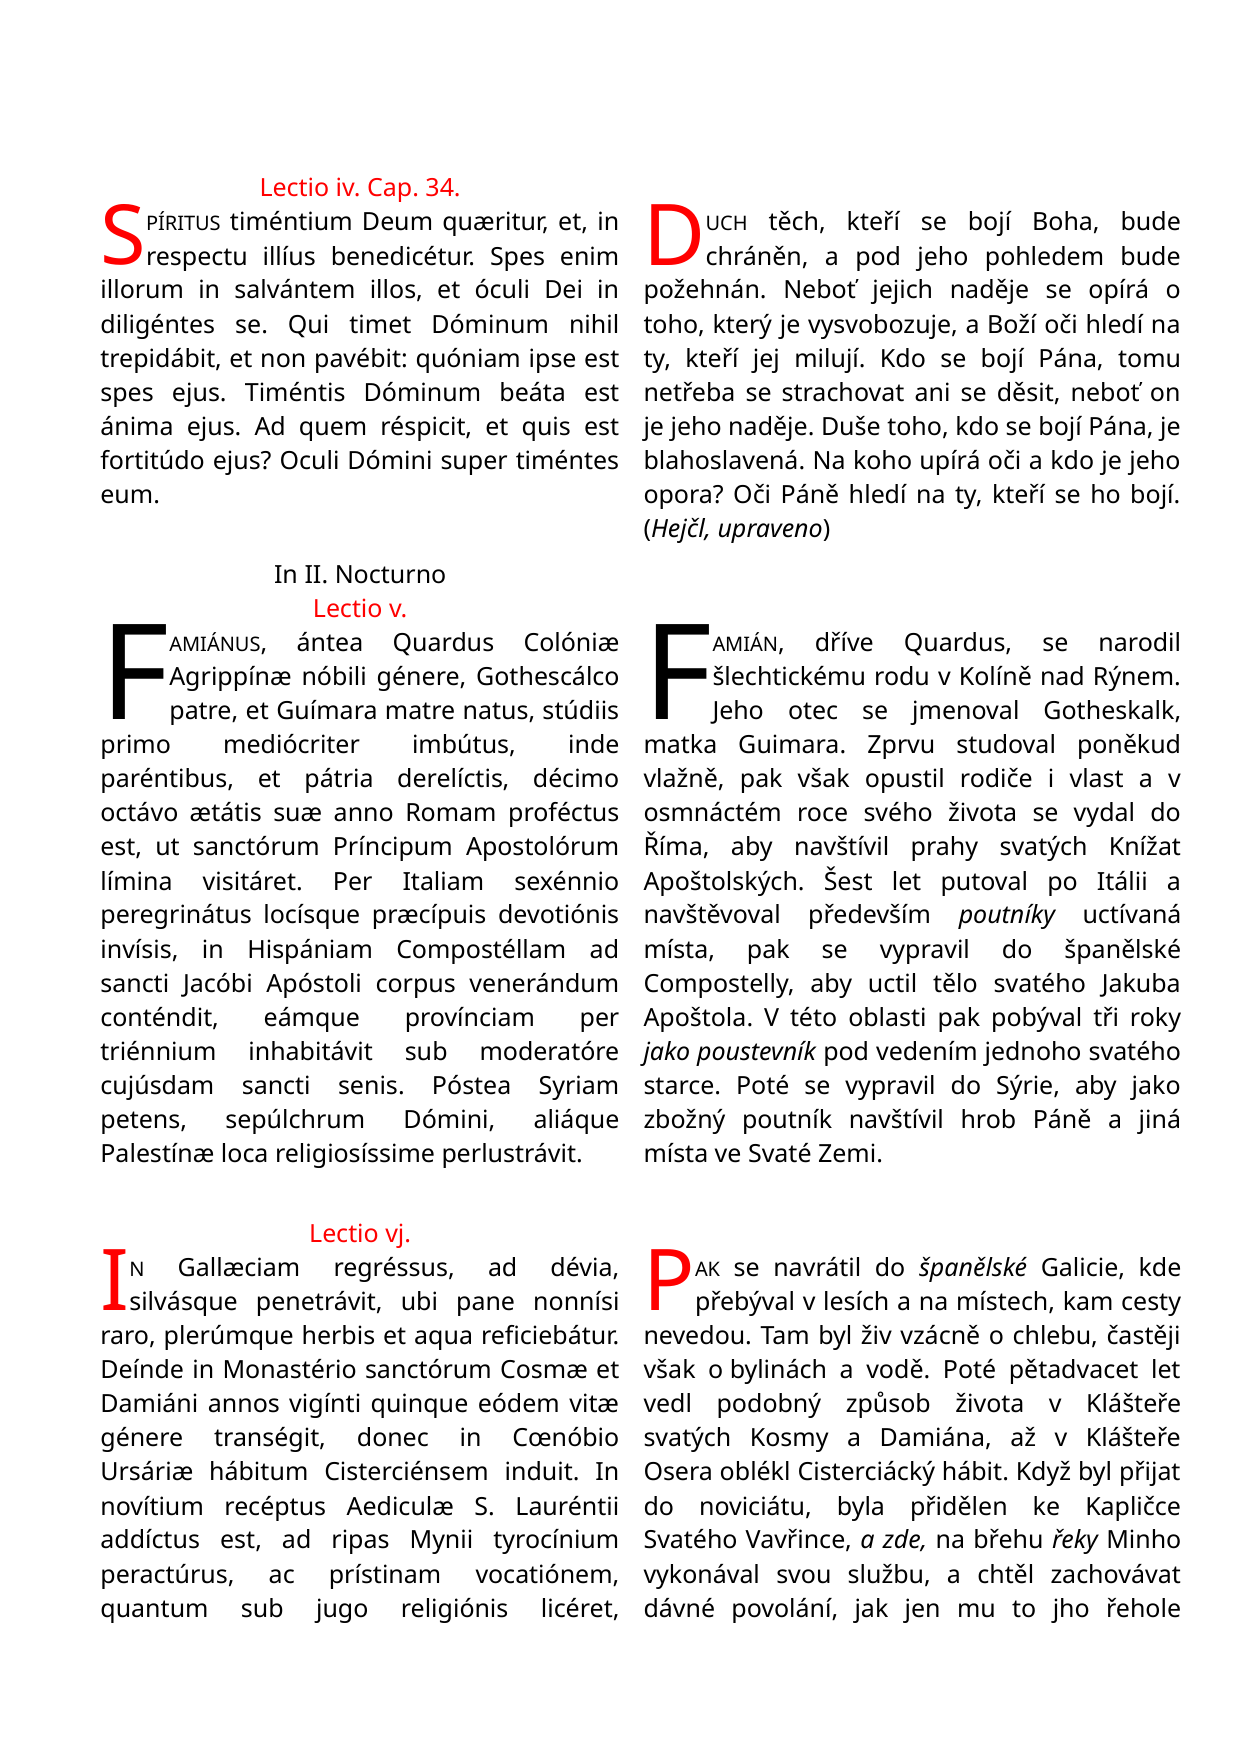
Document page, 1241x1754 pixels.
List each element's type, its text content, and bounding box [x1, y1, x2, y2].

table_cell In II. Nocturno Lectio v. Famiánus, ántea Quardus Colóniæ Agrippínæ nóbili génere, Gothescálco patre, et Guímara matre natus, stúdiis primo mediócriter imbútus, inde paréntibus, et pátria derelíctis‚ décimo octávo ætátis suæ anno Romam proféctus est, ut sanctórum Príncipum Apostolórum límina visitáret. Per Italiam sexénnio peregrinátus locísque præcípuis devotiónis invísis, in Hispániam Compostéllam ad sancti Jacóbi Apóstoli corpus venerándum conténdit, eámque provínciam per triénnium inhabitávit sub moderatóre cujúsdam sancti senis. Póstea Syriam petens, sepúlchrum Dómini, aliáque Palestínæ loca religiosíssime perlustrávit. [89, 551, 631, 1210]
table_cell Duch těch, kteří se bojí Boha, bude chráněn, a pod jeho pohledem bude požehnán. Neboť jejich naděje se opírá o toho, který je vysvobozuje, a Boží oči hledí na ty, kteří jej milují. Kdo se bojí Pána, tomu netřeba se strachovat ani se děsit, neboť on je jeho naděje. Duše toho, kdo se bojí Pána, je blahoslavená. Na koho upírá oči a kdo je jeho opora? Oči Páně hledí na ty, kteří se ho bojí. (Hejčl, upraveno) [631, 164, 1193, 551]
table_cell Lectio iv. Cap. 34. Spíritus timéntium Deum quæritur, et, in respectu illíus benedicétur. Spes enim illorum in salvántem illos, et óculi Dei in diligéntes se. Qui timet Dóminum nihil trepidábit‚ et non pavébit: quóniam ipse est spes ejus. Timéntis Dóminum beáta est ánima ejus. Ad quem réspicit, et quis est fortitúdo ejus? Oculi Dómini super timéntes eum. [89, 164, 631, 551]
table_cell Famián, dříve Quardus, se narodil šlechtickému rodu v Kolíně nad Rýnem. Jeho otec se jmenoval Gotheskalk, matka Guimara. Zprvu studoval poněkud vlažně, pak však opustil rodiče i vlast a v osmnáctém roce svého života se vydal do Říma, aby navštívil prahy svatých Knížat Apoštolských. Šest let putoval po Itálii a navštěvoval především poutníky uctívaná místa, pak se vypravil do španělské Compostelly, aby uctil tělo svatého Jakuba Apoštola. V této oblasti pak pobýval tři roky jako poustevník pod vedením jednoho svatého starce. Poté se vypravil do Sýrie, aby jako zbožný poutník navštívil hrob Páně a jiná místa ve Svaté Zemi. [631, 551, 1193, 1210]
table_cell [631, 118, 1193, 164]
table_cell Pak se navrátil do španělské Galicie, kde přebýval v lesích a na místech, kam cesty nevedou. Tam byl živ vzácně o chlebu, častěji však o bylinách a vodě. Poté pětadvacet let vedl podobný způsob života v Klášteře svatých Kosmy a Damiána, až v Klášteře Osera oblékl Cisterciácký hábit. Když byl přijat do noviciátu, byla přidělen ke Kapličce Svatého Vavřince, a zde, na břehu řeky Minho vykonával svou službu, a chtěl zachovávat dávné povolání, jak jen mu to jho řehole [631, 1210, 1193, 1630]
table_cell [89, 118, 631, 164]
table_cell Lectio vj. In Gallæciam regréssus, ad dévia, silvásque penetrávit, ubi pane nonnísi raro, plerúmque herbis et aqua reficiebátur. Deínde in Monastério sanctórum Cosmæ et Damiáni annos vigínti quinque eódem vitæ génere transégit, donec in Cœnóbio Ursáriæ hábitum Cisterciénsem induit. In novítium recéptus Aediculæ S. Lauréntii addíctus est, ad ripas Mynii tyrocínium peractúrus, ac prístinam vocatiónem, quantum sub jugo religiónis licéret, [89, 1210, 631, 1630]
